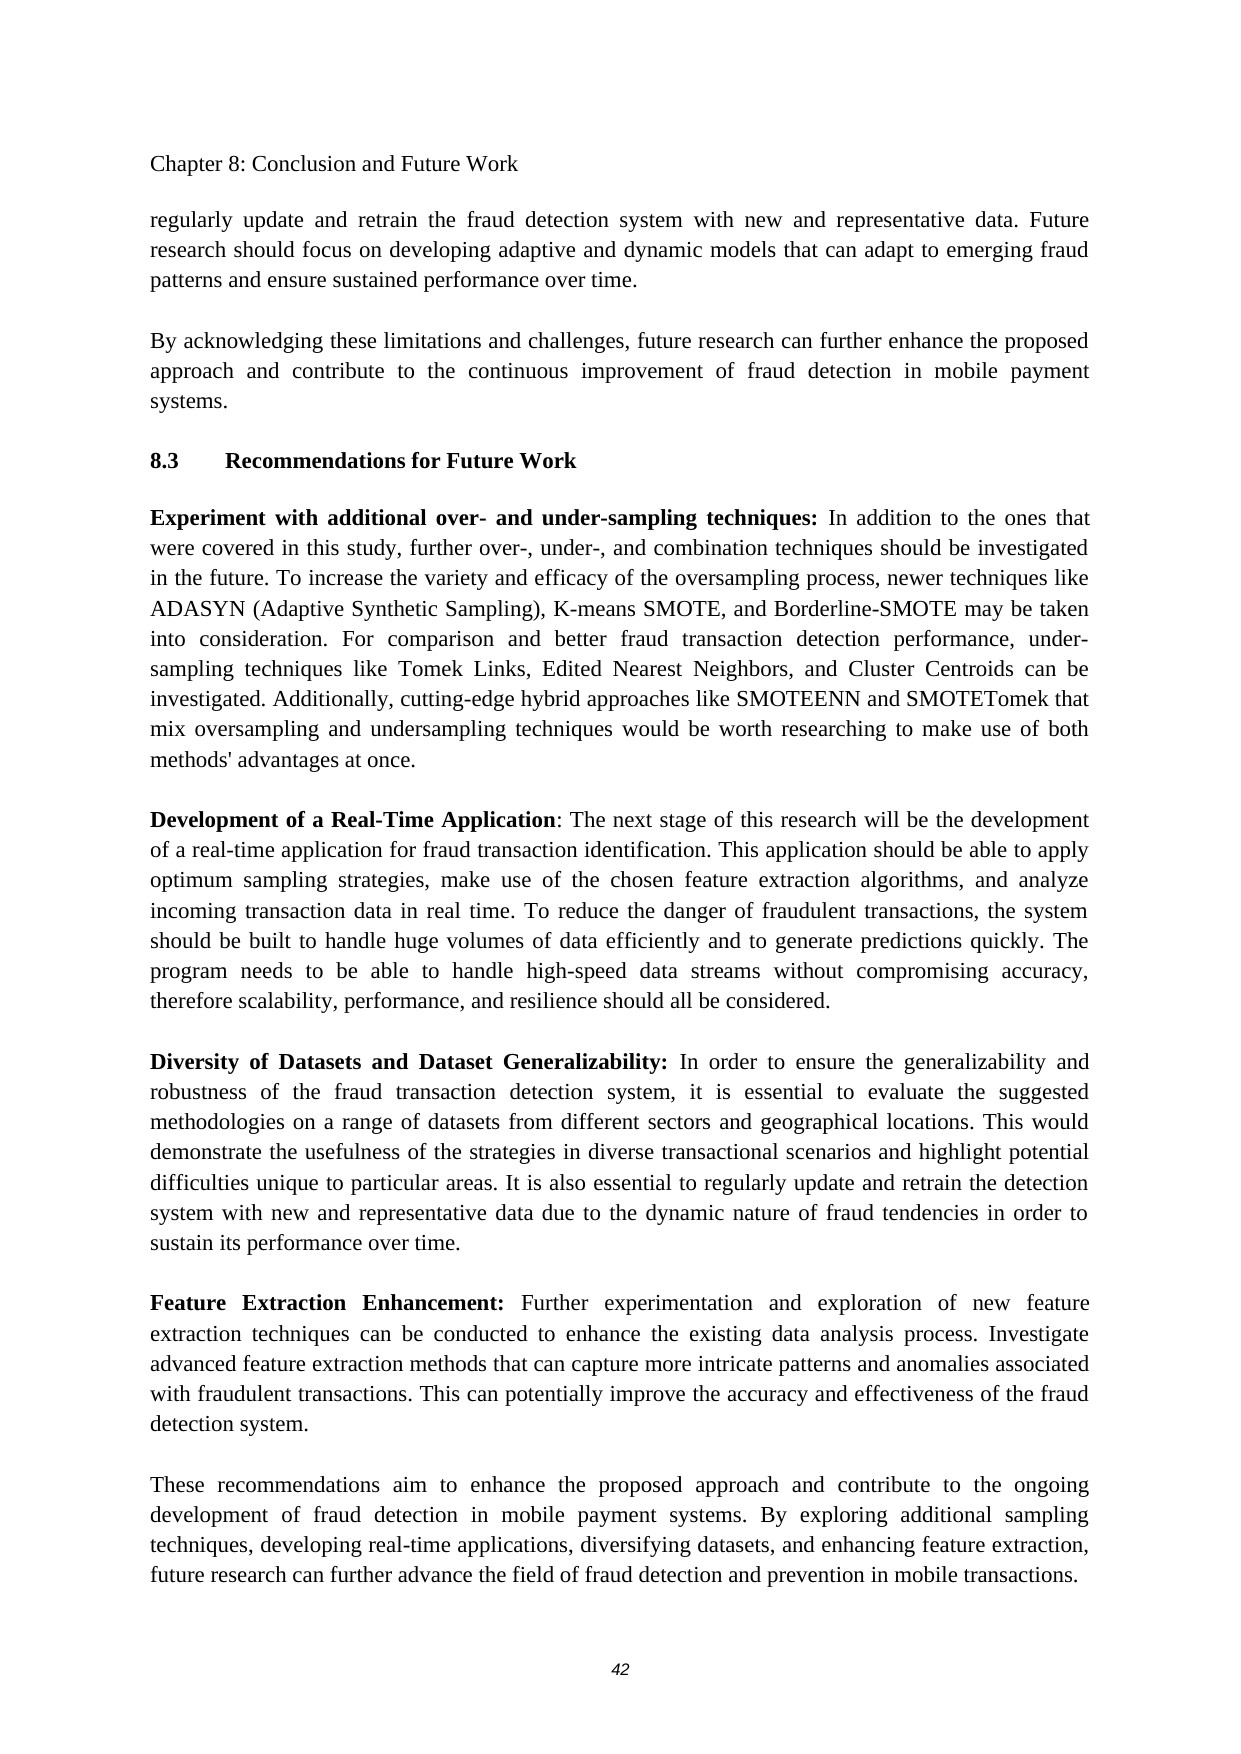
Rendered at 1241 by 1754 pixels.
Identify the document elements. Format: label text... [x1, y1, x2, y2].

text Experiment with additional over- and under-sampling techniques: In addition to the ones that were covered in this study, further over-, under-, and combination techniques should be investigated in the future. To increase the variety and efficacy of the oversampling process, newer techniques like ADASYN (Adaptive Synthetic Sampling), K-means SMOTE, and Borderline-SMOTE may be taken into consideration. For comparison and better fraud transaction detection performance, under-sampling techniques like Tomek Links, Edited Nearest Neighbors, and Cluster Centroids can be investigated. Additionally, cutting-edge hybrid approaches like SMOTEENN and SMOTETomek that mix oversampling and undersampling techniques would be worth researching to make use of both methods' advantages at once. [150, 504, 1091, 772]
text Feature Extraction Enhancement: Further experimentation and exploration of new feature extraction techniques can be conducted to enhance the existing data analysis process. Investigate advanced feature extraction methods that can capture more intricate patterns and anomalies associated with fraudulent transactions. This can potentially improve the accuracy and effectiveness of the fraud detection system. [150, 1289, 1091, 1437]
text These recommendations aim to enhance the proposed approach and contribute to the ongoing development of fraud detection in mobile payment systems. By exploring additional sampling techniques, developing real-time applications, diversifying datasets, and enhancing feature extraction, future research can further advance the field of fraud detection and prevention in mobile transactions. [150, 1471, 1091, 1588]
text Diversity of Datasets and Dataset Generalizability: In order to ensure the generalizability and robustness of the fraud transaction detection system, it is essential to evaluate the suggested methodologies on a range of datasets from different sectors and geographical locations. This would demonstrate the usefulness of the strategies in diverse transactional scenarios and highlight potential difficulties unique to particular areas. It is also essential to regularly update and retrain the detection system with new and representative data due to the dynamic nature of fraud tendencies in order to sustain its performance over time. [150, 1048, 1091, 1255]
subtitle Recommendations for Future Work [150, 447, 1091, 474]
text By acknowledging these limitations and challenges, future research can further enhance the proposed approach and contribute to the continuous improvement of fraud detection in mobile payment systems. [150, 327, 1091, 413]
text regularly update and retrain the fraud detection system with new and representative data. Future research should focus on developing adaptive and dynamic models that can adapt to emerging fraud patterns and ensure sustained performance over time. [150, 206, 1091, 293]
text Development of a Real-Time Application: The next stage of this research will be the development of a real-time application for fraud transaction identification. This application should be able to apply optimum sampling strategies, make use of the chosen feature extraction algorithms, and analyze incoming transaction data in real time. To reduce the danger of fraudulent transactions, the system should be built to handle huge volumes of data efficiently and to generate predictions quickly. The program needs to be able to handle high-speed data streams without compromising accuracy, therefore scalability, performance, and resilience should all be considered. [150, 806, 1091, 1014]
